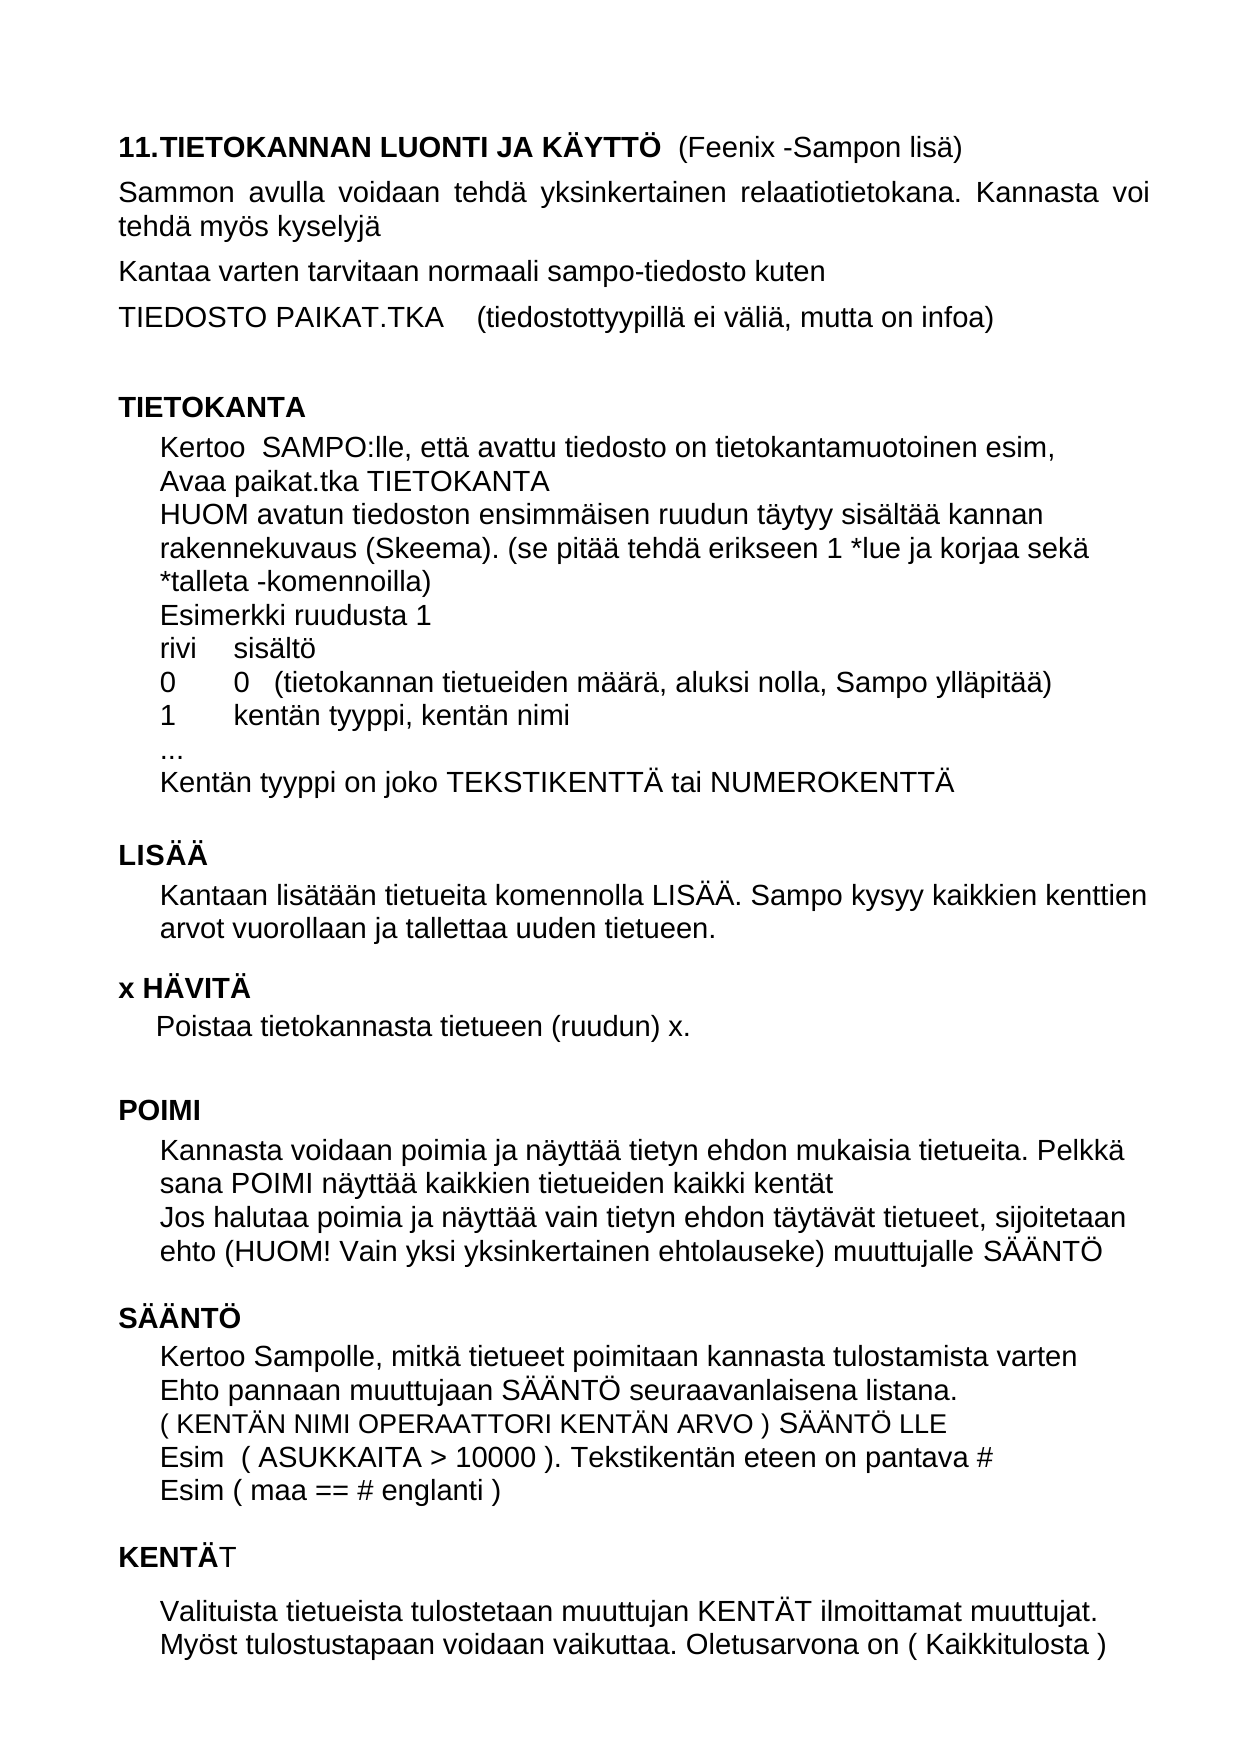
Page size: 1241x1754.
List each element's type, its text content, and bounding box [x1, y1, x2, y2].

text KENTÄT [118, 1540, 1152, 1574]
text Jos halutaa poimia ja näyttää vain tietyn ehdon täytävät tietueet, sijoitetaan ehto (HUOM! Vain yksi yksinkertainen ehtolauseke) muuttujalle SÄÄNTÖ [159, 1200, 1152, 1267]
subtitle TIETOKANNAN LUONTI JA KÄYTTÖ (Feenix -Sampon lisä) [118, 130, 1152, 163]
text 1 kentän tyyppi, kentän nimi [159, 698, 1152, 732]
text TIEDOSTO PAIKAT.TKA (tiedostottyypillä ei väliä, mutta on infoa) [118, 300, 1152, 333]
text Esim ( maa == # englanti ) [159, 1473, 1152, 1507]
text x HÄVITÄ [118, 971, 1152, 1005]
text Kentän tyyppi on joko TEKSTIKENTTÄ tai NUMEROKENTTÄ [159, 765, 1152, 799]
text ... [159, 732, 1152, 765]
text Kantaa varten tarvitaan normaali sampo-tiedosto kuten [118, 254, 1152, 288]
text Kannasta voidaan poimia ja näyttää tietyn ehdon mukaisia tietueita. Pelkkä sana POIMI näyttää kaikkien tietueiden kaikki kentät [159, 1133, 1152, 1200]
text 0 0 (tietokannan tietueiden määrä, aluksi nolla, Sampo ylläpitää) [159, 665, 1152, 698]
text HUOM avatun tiedoston ensimmäisen ruudun täytyy sisältää kannan rakennekuvaus (Skeema). (se pitää tehdä erikseen 1 *lue ja korjaa sekä *talleta -komennoilla) [159, 497, 1152, 598]
text Kantaan lisätään tietueita komennolla LISÄÄ. Sampo kysyy kaikkien kenttien ar­vot vuorollaan ja tallettaa uuden tietueen. [159, 878, 1152, 945]
text Esimerkki ruudusta 1 [159, 598, 1152, 631]
text POIMI [118, 1093, 1152, 1127]
text Sammon avulla voidaan tehdä yksinkertainen relaatiotietokana. Kannasta voi teh­dä myös kyselyjä [118, 175, 1152, 242]
text SÄÄNTÖ [118, 1301, 1152, 1334]
text Avaa paikat.tka TIETOKANTA [159, 463, 1152, 497]
text Ehto pan­naan muuttujaan SÄÄNTÖ seuraavanlaisena listana. [159, 1373, 1152, 1406]
text Kertoo SAMPO:lle, että avattu tiedosto on tietokantamuotoinen esim, [159, 430, 1152, 463]
text Valituista tietueista tulostetaan muuttujan KENTÄT ilmoittamat muuttujat. Myöst tulostustapaan voidaan vaikuttaa. Oletusarvona on ( Kaikkitulosta ) [159, 1593, 1152, 1661]
text Poistaa tietokannasta tietueen (ruudun) x. [156, 1008, 1152, 1042]
text LISÄÄ [118, 838, 1152, 872]
text TIETOKANTA [118, 391, 1152, 424]
text rivi sisältö [159, 631, 1152, 665]
text Kertoo Sampolle, mitkä tietueet poimitaan kannasta tulostamista varten [159, 1339, 1152, 1373]
text ( KENTÄN NIMI OPERAATTORI KENTÄN ARVO ) SÄÄNTÖ LLE [159, 1406, 1152, 1440]
text Esim ( ASUKKAITA > 10000 ). Tekstikentän eteen on pantava # [159, 1440, 1152, 1473]
